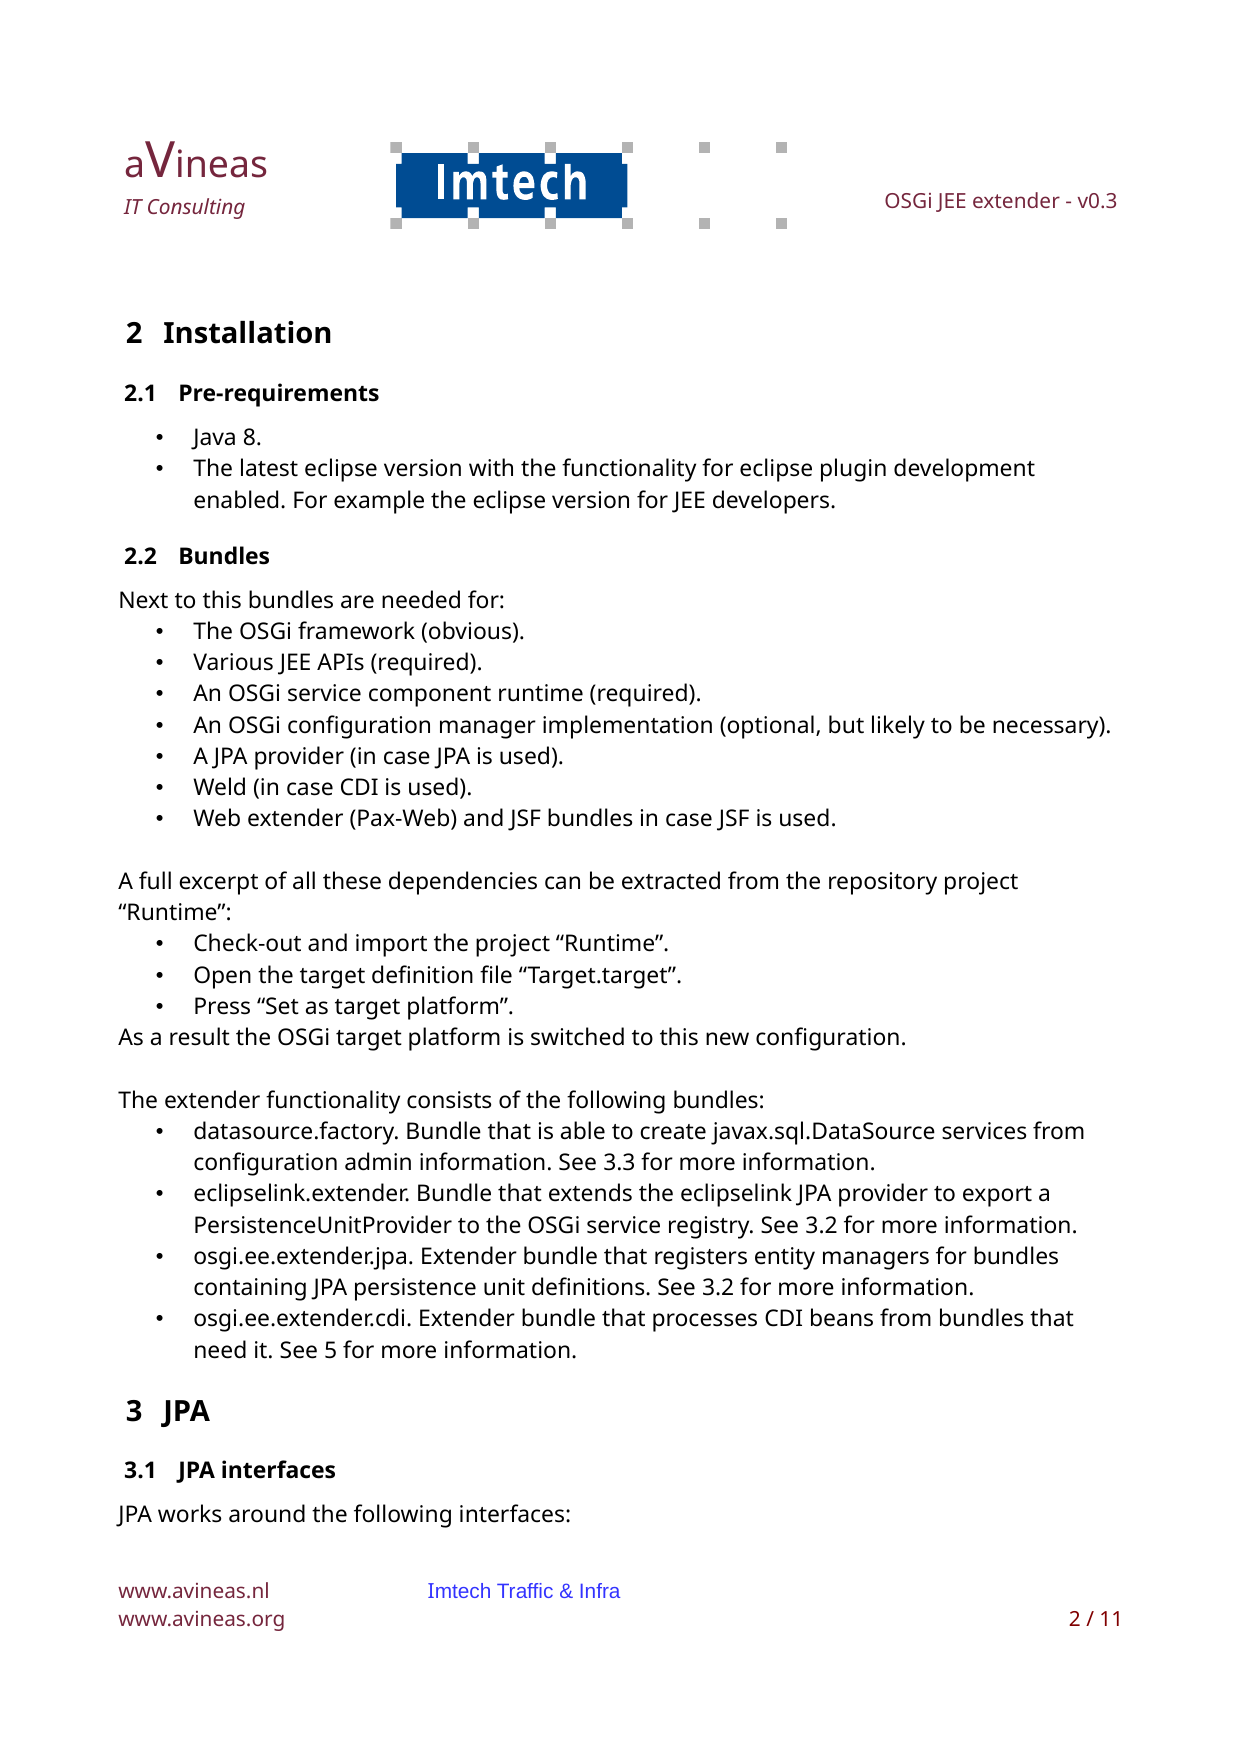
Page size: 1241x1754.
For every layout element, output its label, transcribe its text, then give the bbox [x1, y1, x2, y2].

subtitle Installation [118, 313, 1122, 352]
list datasource.factory. Bundle that is able to create javax.sql.DataSource services from configuration admin information. See 3.3 for more information. [156, 1115, 1122, 1177]
list The OSGi framework (obvious). [156, 615, 1122, 646]
list osgi.ee.extender.cdi. Extender bundle that processes CDI beans from bundles that need it. See 5 for more information. [156, 1302, 1122, 1365]
list eclipselink.extender. Bundle that extends the eclipselink JPA provider to export a PersistenceUnitProvider to the OSGi service registry. See 3.2 for more information. [156, 1177, 1122, 1240]
list Various JEE APIs (required). [156, 646, 1122, 677]
list Check-out and import the project “Runtime”. [156, 927, 1122, 958]
list Press “Set as target platform”. [156, 990, 1122, 1021]
list Java 8. [156, 421, 1122, 452]
list An OSGi configuration manager implementation (optional, but likely to be necessary). [156, 708, 1122, 740]
list osgi.ee.extender.jpa. Extender bundle that registers entity managers for bundles containing JPA persistence unit definitions. See 3.2 for more information. [156, 1240, 1122, 1302]
text The extender functionality consists of the following bundles: [118, 1083, 1122, 1115]
subtitle Pre-requirements [118, 377, 1122, 408]
subtitle JPA interfaces [118, 1454, 1122, 1486]
subtitle JPA [118, 1390, 1122, 1429]
subtitle Bundles [118, 540, 1122, 571]
list An OSGi service component runtime (required). [156, 677, 1122, 708]
list Weld (in case CDI is used). [156, 771, 1122, 802]
list Open the target definition file “Target.target”. [156, 958, 1122, 990]
list The latest eclipse version with the functionality for eclipse plugin development enabled. For example the eclipse version for JEE developers. [156, 452, 1122, 515]
text Next to this bundles are needed for: [118, 583, 1122, 615]
text A full excerpt of all these dependencies can be extracted from the repository project “Runtime”: [118, 865, 1122, 927]
list A JPA provider (in case JPA is used). [156, 740, 1122, 771]
list Web extender (Pax-Web) and JSF bundles in case JSF is used. [156, 802, 1122, 833]
text As a result the OSGi target platform is switched to this new configuration. [118, 1021, 1122, 1052]
text JPA works around the following interfaces: [118, 1498, 1122, 1529]
